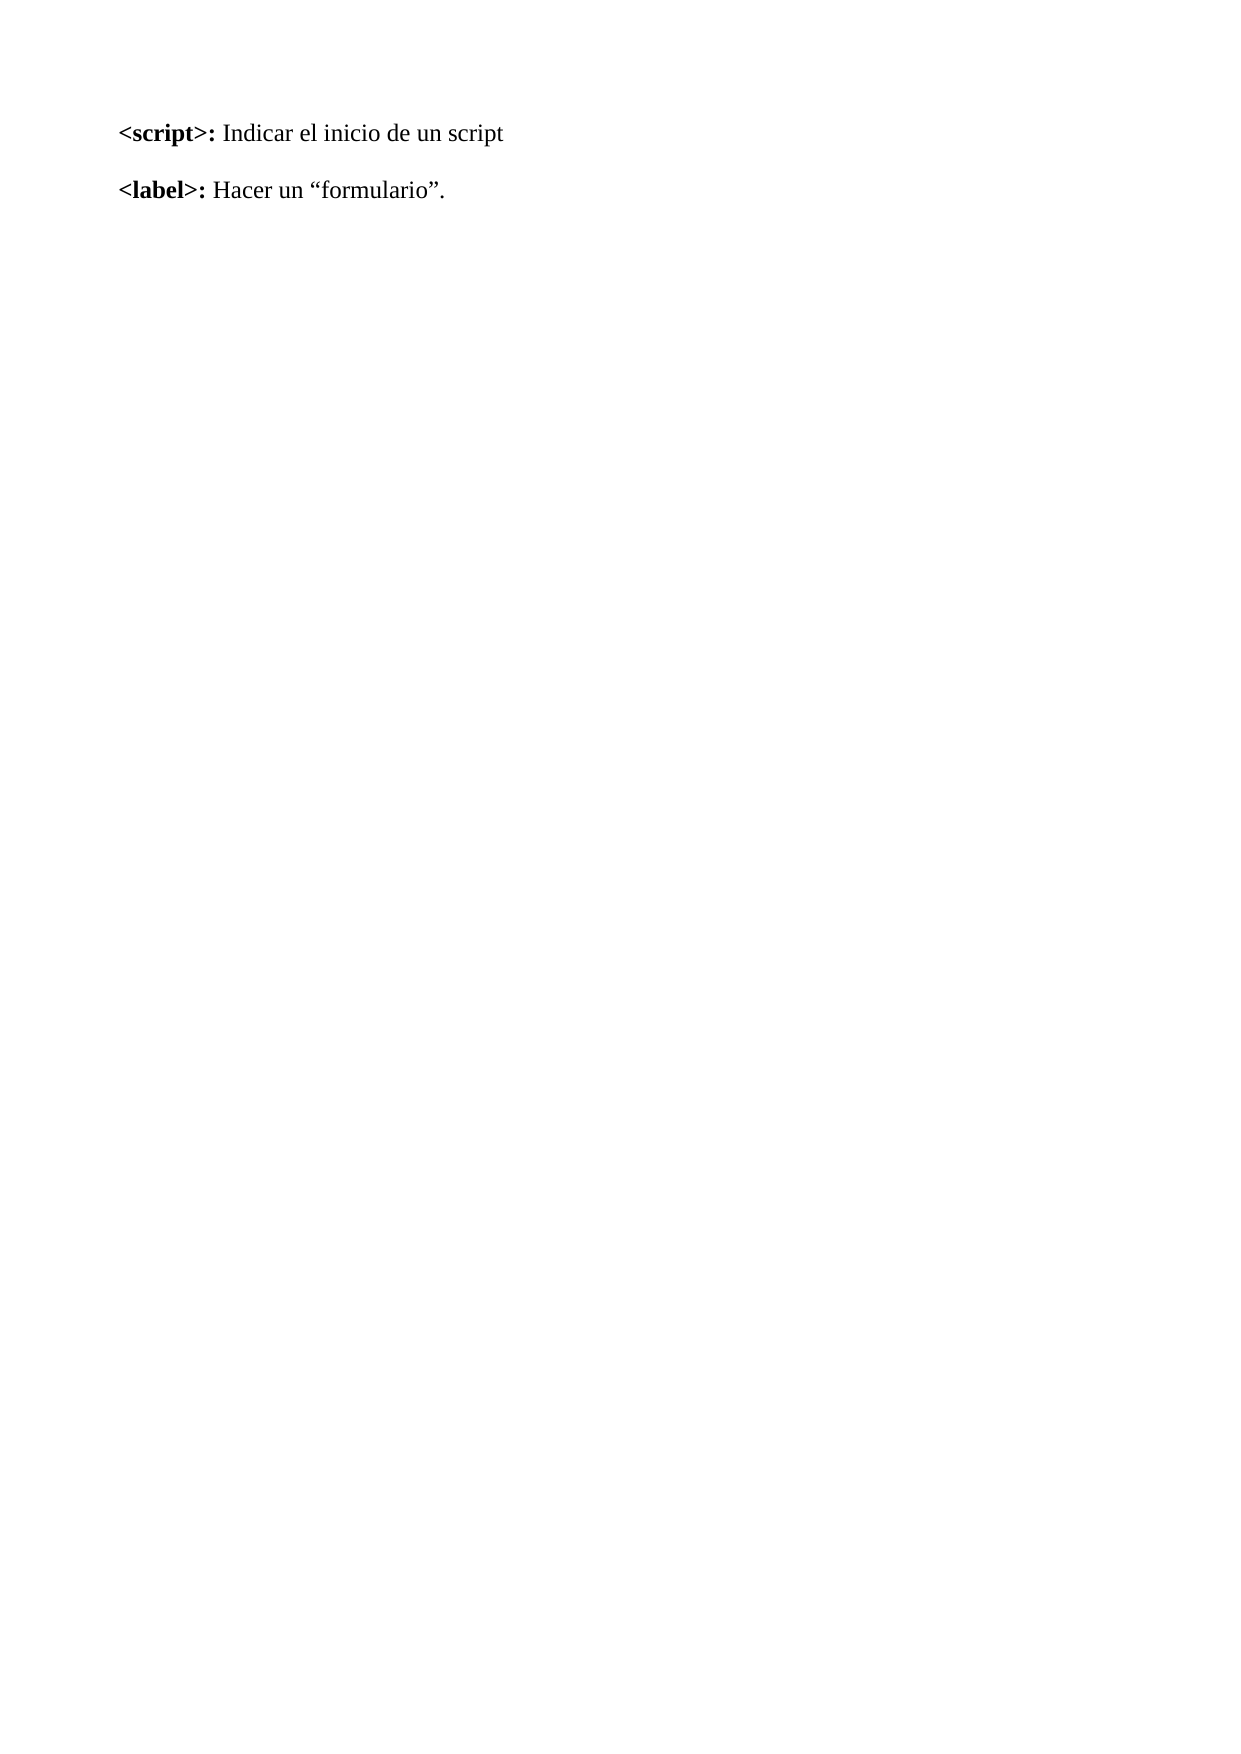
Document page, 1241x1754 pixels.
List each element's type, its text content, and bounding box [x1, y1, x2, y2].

text <script>: Indicar el inicio de un script [118, 118, 1122, 147]
text <label>: Hacer un “formulario”. [118, 176, 1122, 204]
